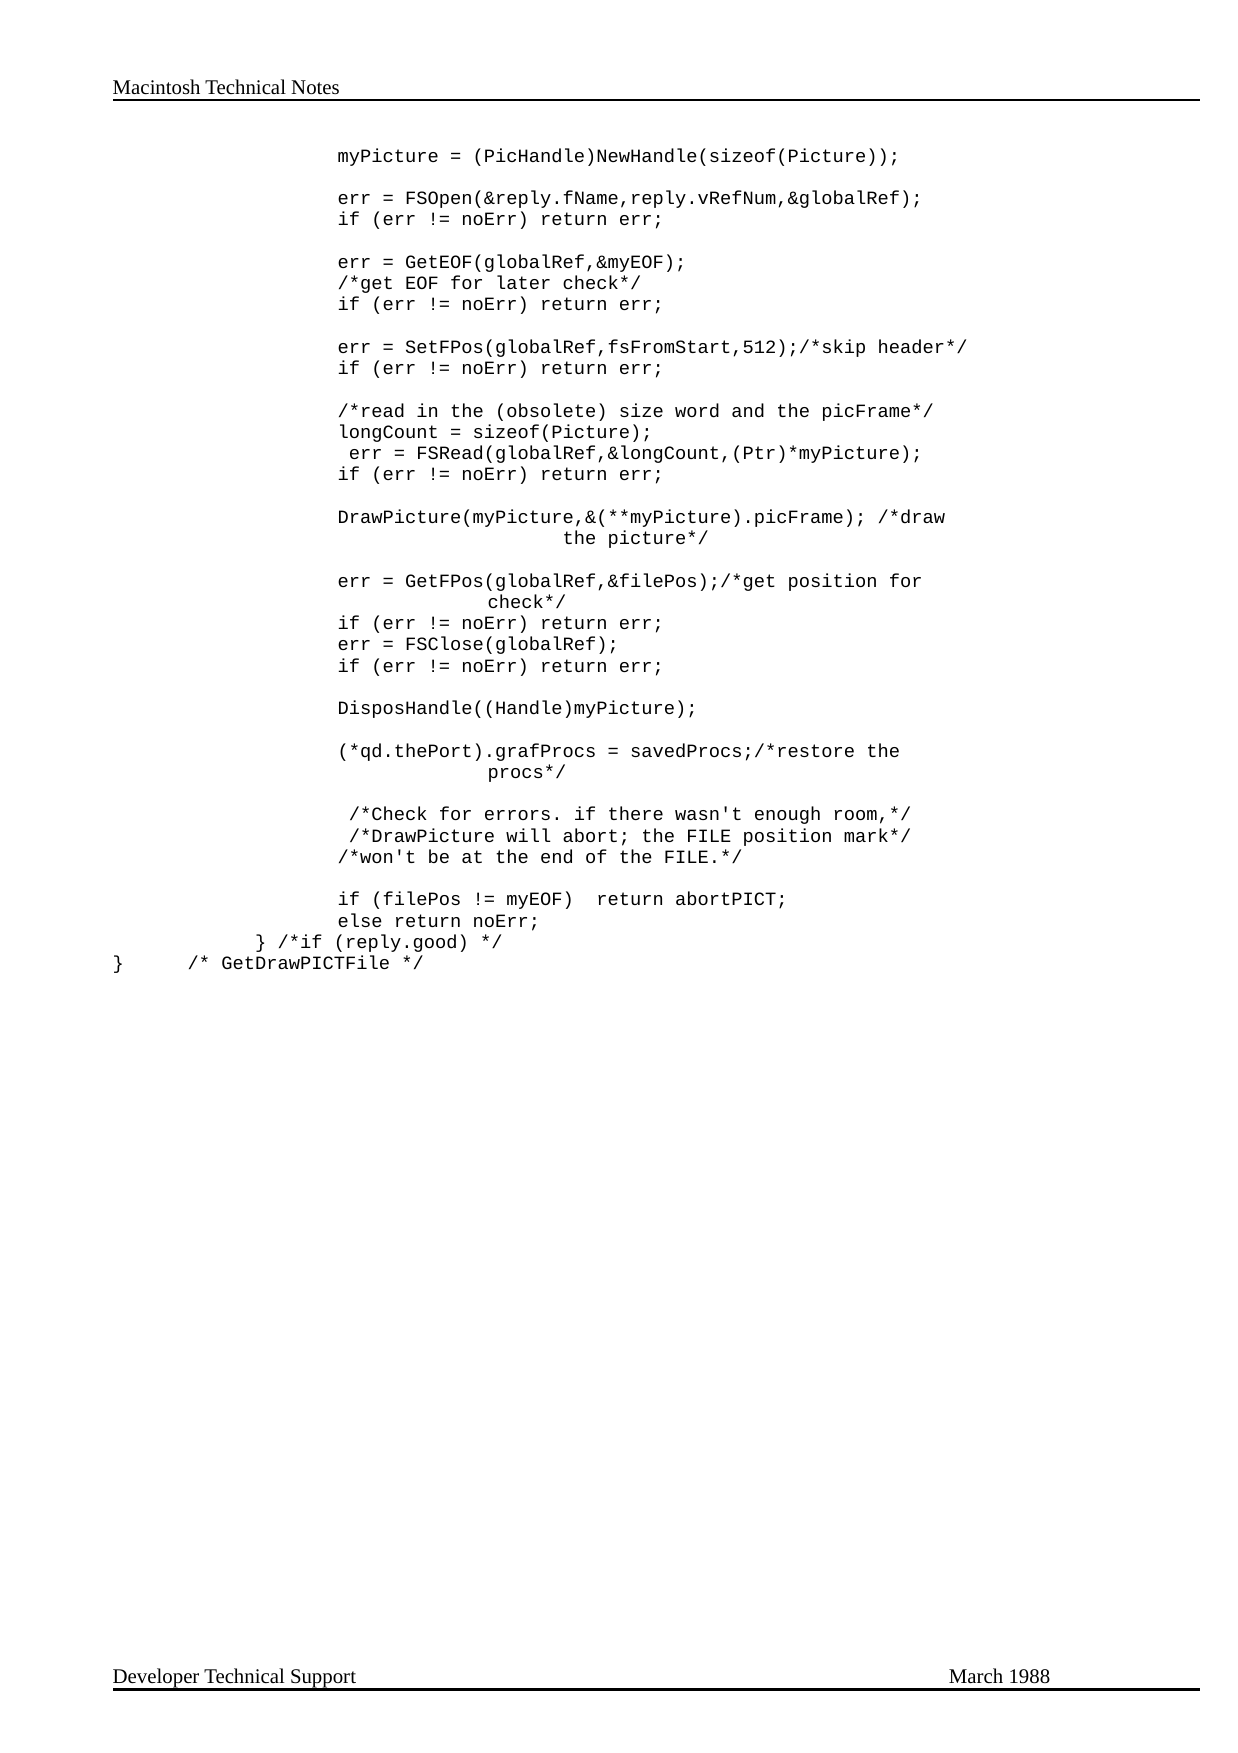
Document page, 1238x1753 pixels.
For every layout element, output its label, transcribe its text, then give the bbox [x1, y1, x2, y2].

text /*read in the (obsolete) size word and the picFrame*/ [112, 401, 1144, 423]
text err = GetEOF(globalRef,&myEOF); [112, 253, 1144, 274]
text err = FSRead(globalRef,&longCount,(Ptr)*myPicture); [112, 444, 1144, 465]
text /*DrawPicture will abort; the FILE position mark*/ [112, 826, 1144, 848]
text err = FSClose(globalRef); [112, 635, 1144, 656]
text } /*if (reply.good) */ [112, 933, 1144, 954]
text /*get EOF for later check*/ [112, 274, 1144, 295]
text DisposHandle((Handle)myPicture); [112, 699, 1144, 720]
text (*qd.thePort).grafProcs = savedProcs;/*restore the procs*/ [112, 741, 1144, 784]
text myPicture = (PicHandle)NewHandle(sizeof(Picture)); [112, 146, 1144, 168]
text longCount = sizeof(Picture); [112, 423, 1144, 444]
text if (filePos != myEOF) return abortPICT; [112, 890, 1144, 911]
text if (err != noErr) return err; [112, 465, 1144, 486]
text /*won't be at the end of the FILE.*/ [112, 848, 1144, 869]
text DrawPicture(myPicture,&(**myPicture).picFrame); /*draw the picture*/ [112, 508, 1144, 550]
text /*Check for errors. if there wasn't enough room,*/ [112, 805, 1144, 826]
text if (err != noErr) return err; [112, 295, 1144, 316]
text else return noErr; [112, 911, 1144, 933]
text err = FSOpen(&reply.fName,reply.vRefNum,&globalRef); [112, 189, 1144, 210]
text if (err != noErr) return err; [112, 210, 1144, 231]
text err = GetFPos(globalRef,&filePos);/*get position for check*/ [112, 571, 1144, 614]
text } /* GetDrawPICTFile */ [112, 954, 1144, 975]
text if (err != noErr) return err; [112, 359, 1144, 380]
text err = SetFPos(globalRef,fsFromStart,512);/*skip header*/ [112, 338, 1144, 359]
text if (err != noErr) return err; [112, 614, 1144, 635]
text if (err != noErr) return err; [112, 656, 1144, 678]
